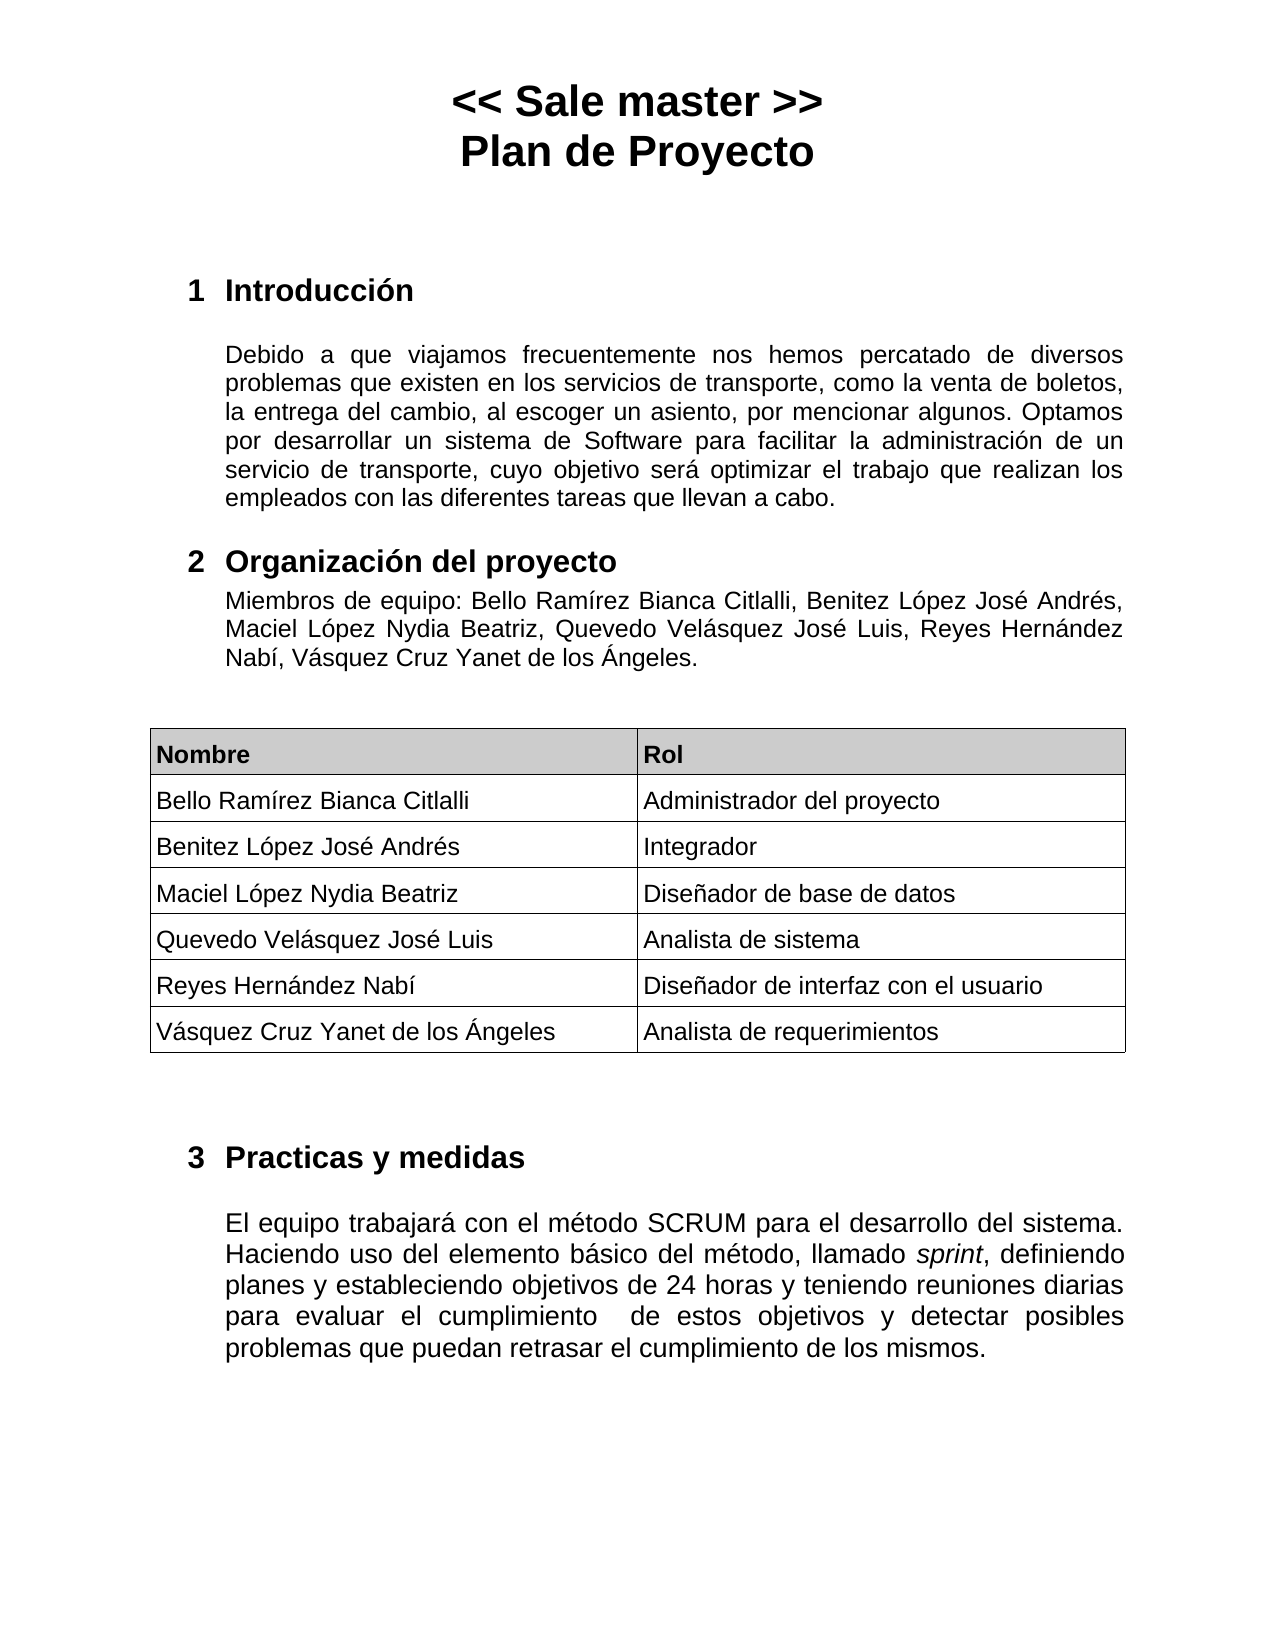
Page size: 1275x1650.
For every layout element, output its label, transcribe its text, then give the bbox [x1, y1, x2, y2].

table_header Rol [638, 729, 1125, 774]
list El equipo trabajará con el método SCRUM para el desarrollo del sistema. Haciendo uso del elemento básico del método, llamado sprint, definiendo planes y estableciendo objetivos de 24 horas y teniendo reuniones diarias para evaluar el cumplimiento de estos objetivos y detectar posibles problemas que puedan retrasar el cumplimiento de los mismos. [187, 1207, 1125, 1363]
table_cell Administrador del proyecto [638, 775, 1125, 821]
table_cell Analista de requerimientos [638, 1007, 1125, 1052]
list Introducción [187, 272, 1125, 308]
table_cell Vásquez Cruz Yanet de los Ángeles [151, 1007, 637, 1052]
table_cell Analista de sistema [638, 914, 1125, 959]
table_cell Benitez López José Andrés [151, 822, 637, 867]
list Miembros de equipo: Bello Ramírez Bianca Citlalli, Benitez López José Andrés, Maciel López Nydia Beatriz, Quevedo Velásquez José Luis, Reyes Hernández Nabí, Vásquez Cruz Yanet de los Ángeles. [187, 586, 1125, 672]
list Organización del proyecto [187, 543, 1125, 579]
table_cell Diseñador de interfaz con el usuario [638, 960, 1125, 1006]
table_cell Diseñador de base de datos [638, 868, 1125, 913]
table_cell Maciel López Nydia Beatriz [151, 868, 637, 913]
list Debido a que viajamos frecuentemente nos hemos percatado de diversos problemas que existen en los servicios de transporte, como la venta de boletos, la entrega del cambio, al escoger un asiento, por mencionar algunos. Optamos por desarrollar un sistema de Software para facilitar la administración de un servicio de transporte, cuyo objetivo será optimizar el trabajo que realizan los empleados con las diferentes tareas que llevan a cabo. [187, 340, 1125, 512]
text << Sale master >> [150, 75, 1125, 125]
table_cell Quevedo Velásquez José Luis [151, 914, 637, 959]
table_header Nombre [151, 729, 637, 774]
table_cell Bello Ramírez Bianca Citlalli [151, 775, 637, 821]
list Practicas y medidas [187, 1139, 1125, 1175]
table_cell Reyes Hernández Nabí [151, 960, 637, 1006]
text Plan de Proyecto [150, 125, 1125, 176]
table_cell Integrador [638, 822, 1125, 867]
